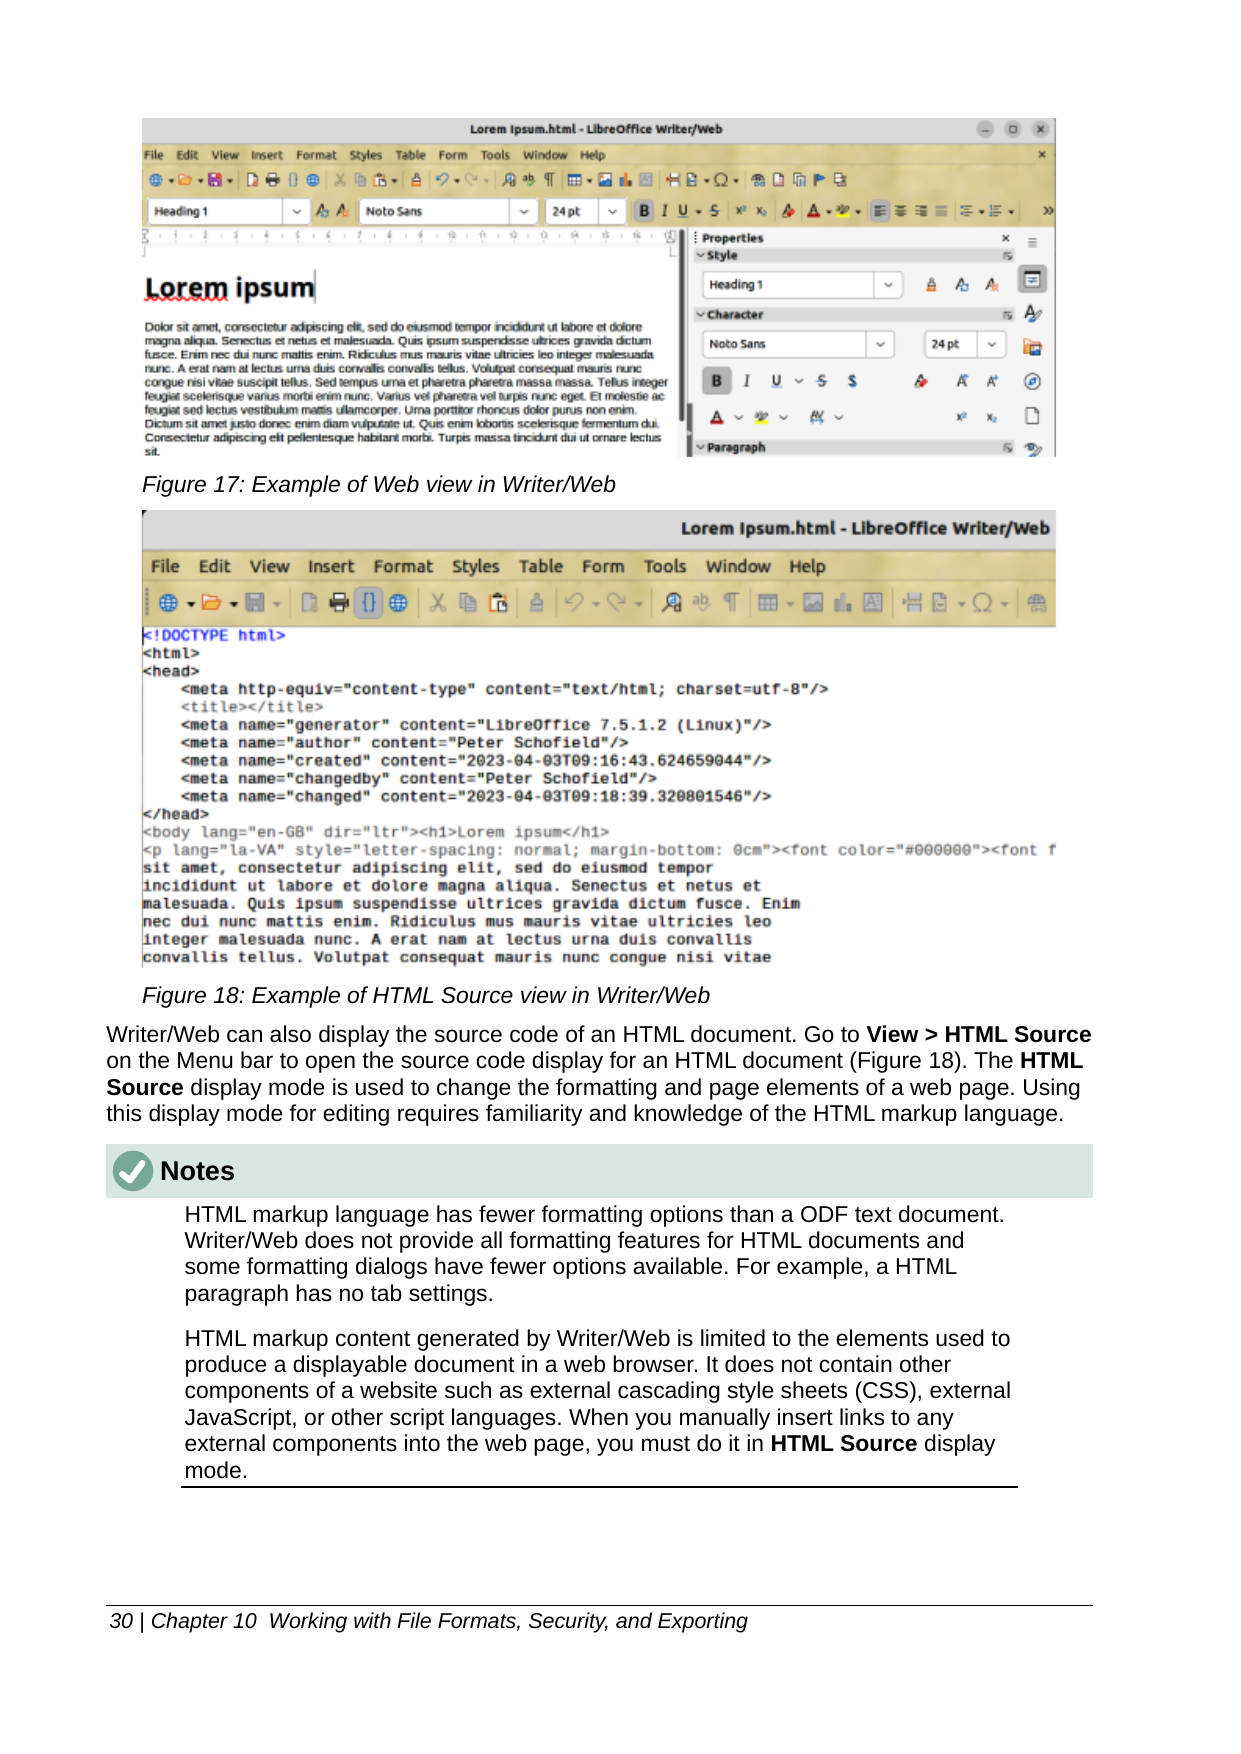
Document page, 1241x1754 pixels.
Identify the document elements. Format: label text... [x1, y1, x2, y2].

picture [141, 118, 1058, 459]
picture [141, 510, 1058, 970]
text HTML markup language has fewer formatting options than a ODF text document. Writer/Web does not provide all formatting features for HTML documents and some formatting dialogs have fewer options available. For example, a HTML paragraph has no tab settings. [181, 1198, 1018, 1306]
text Writer/Web can also display the source code of an HTML document. Go to View > HTML Source on the Menu bar to open the source code display for an HTML document (Figure 18). The HTML Source display mode is used to change the formatting and page elements of a web page. Using this display mode for editing requires familiarity and knowledge of the HTML markup language. [106, 1021, 1093, 1126]
text Figure 18: Example of HTML Source view in Writer/Web [142, 982, 1057, 1008]
text HTML markup content generated by Writer/Web is limited to the elements used to produce a displayable document in a web browser. It does not contain other components of a website such as external cascading style sheets (CSS), external JavaScript, or other script languages. When you manually insert links to any external components into the web page, you must do it in HTML Source display mode. [181, 1322, 1018, 1486]
subtitle Notes [106, 1144, 1093, 1198]
text Figure 17: Example of Web view in Writer/Web [142, 471, 1057, 498]
